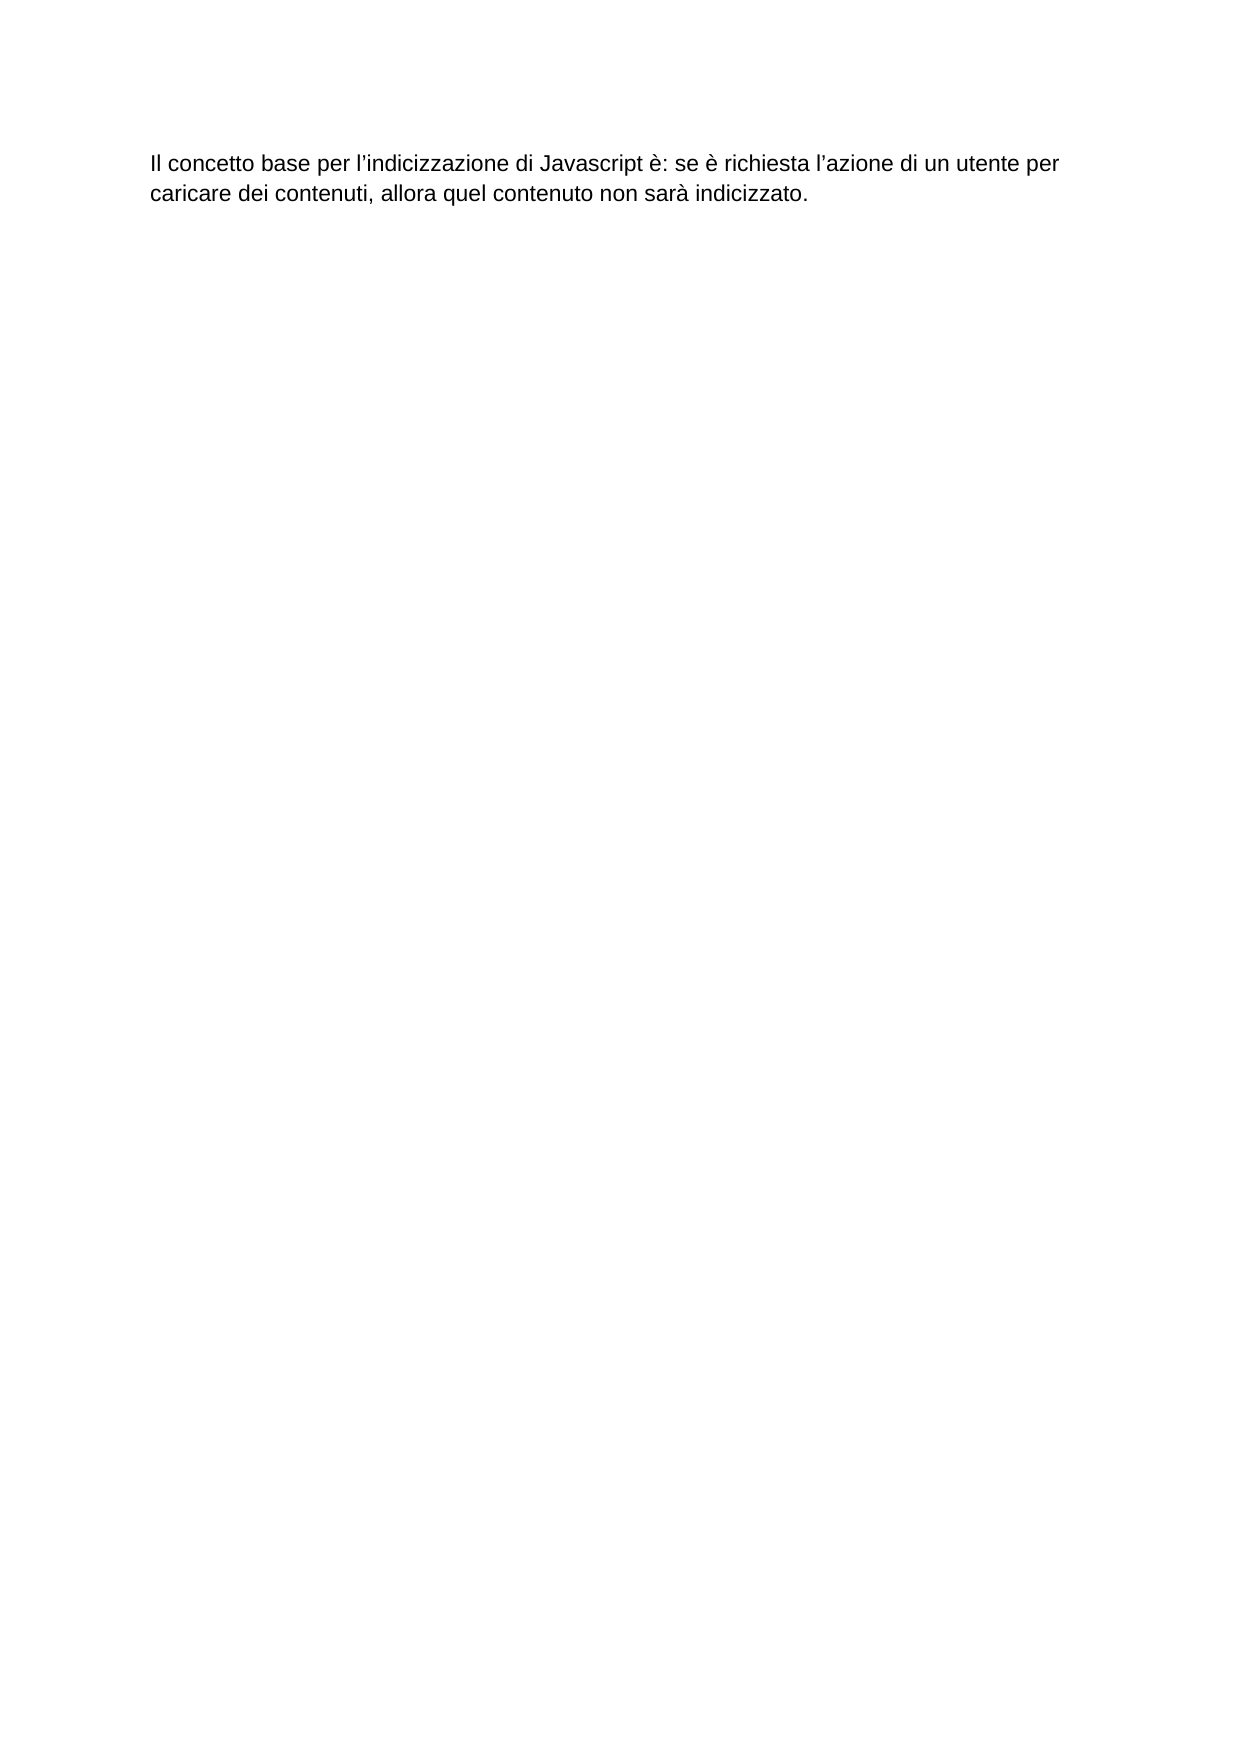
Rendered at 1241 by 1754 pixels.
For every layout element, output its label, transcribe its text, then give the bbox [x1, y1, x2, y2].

text Il concetto base per l’indicizzazione di Javascript è: se è richiesta l’azione di un utente per caricare dei contenuti, allora quel contenuto non sarà indicizzato. [150, 150, 1090, 207]
